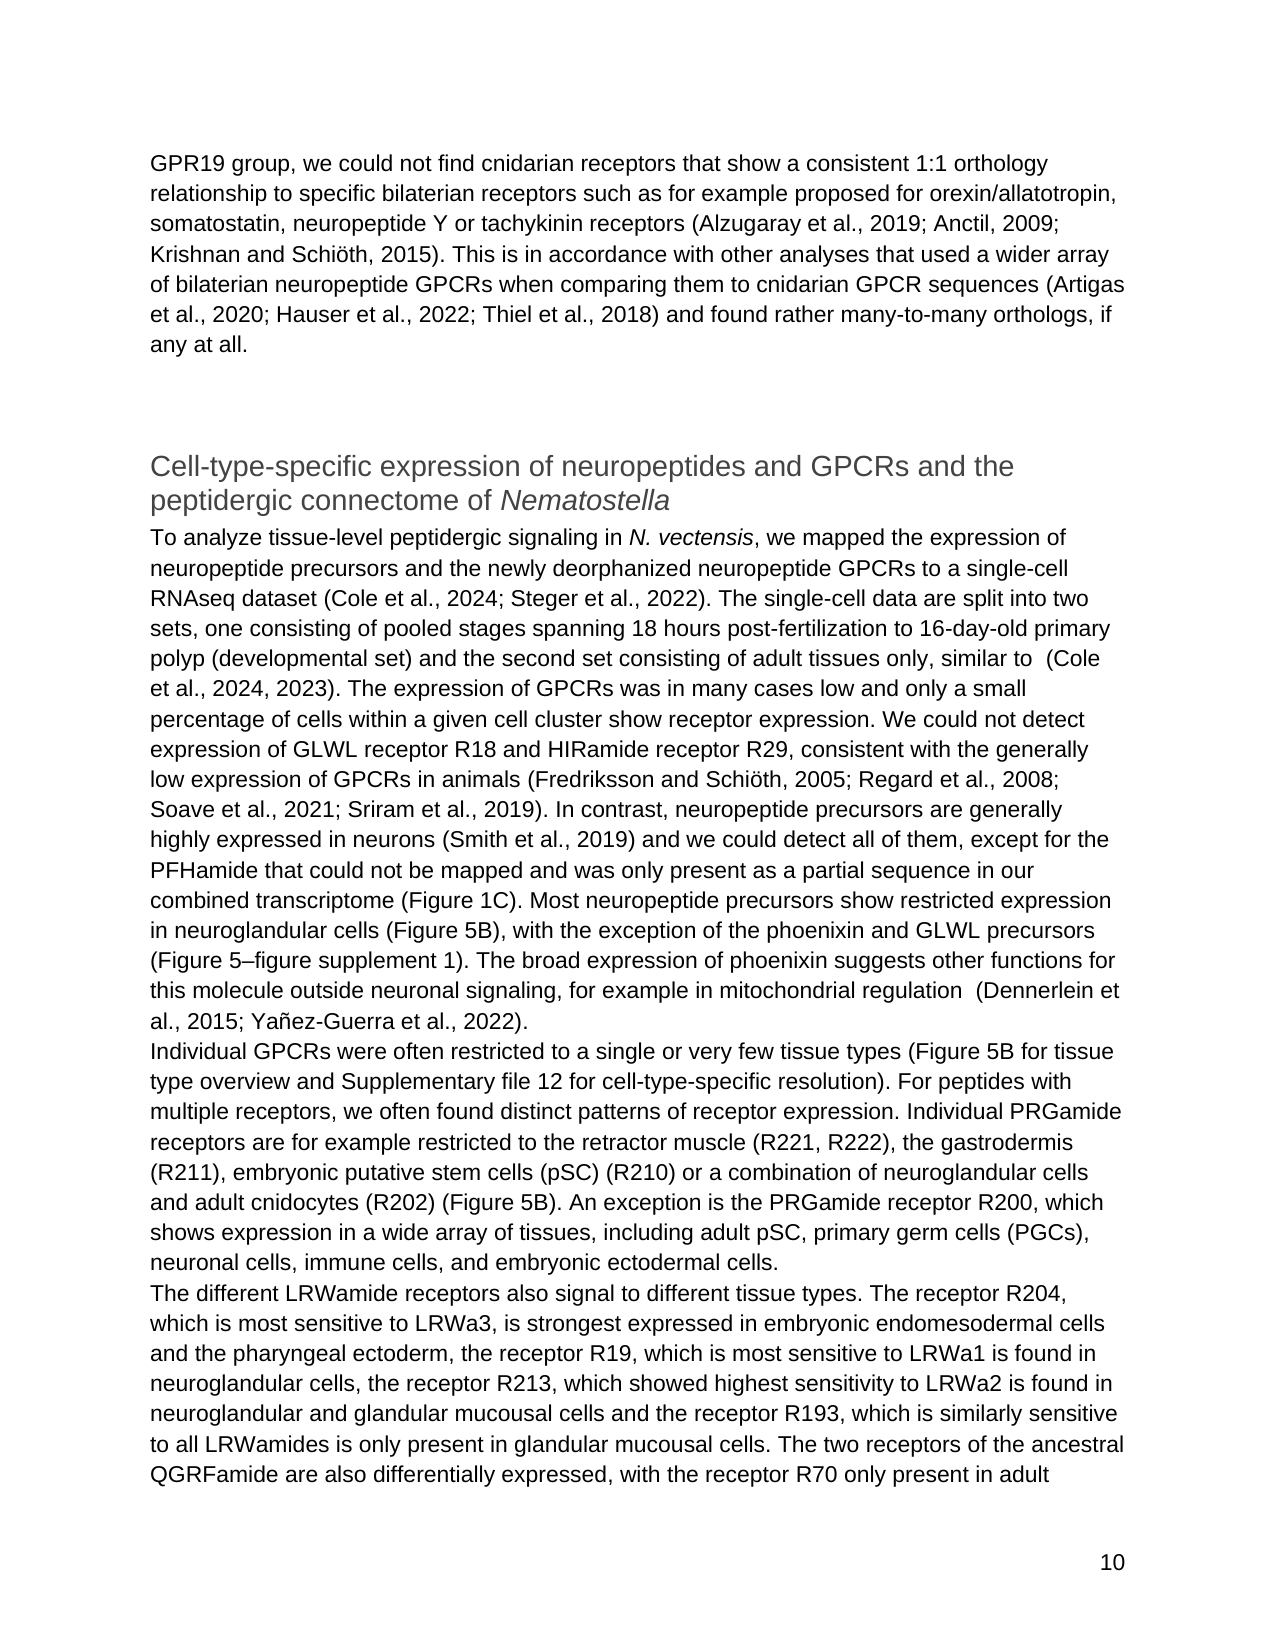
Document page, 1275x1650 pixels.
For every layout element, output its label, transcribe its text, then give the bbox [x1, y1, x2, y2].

text The different LRWamide receptors also signal to different tissue types. The receptor R204, which is most sensitive to LRWa3, is strongest expressed in embryonic endomesodermal cells and the pharyngeal ectoderm, the receptor R19, which is most sensitive to LRWa1 is found in neuroglandular cells, the receptor R213, which showed highest sensitivity to LRWa2 is found in neuroglandular and glandular mucousal cells and the receptor R193, which is similarly sensitive to all LRWamides is only present in glandular mucousal cells. The two receptors of the ancestral QGRFamide are also differentially expressed, with the receptor R70 only present in adult [150, 1279, 1125, 1487]
text To analyze tissue-level peptidergic signaling in N. vectensis, we mapped the expression of neuropeptide precursors and the newly deorphanized neuropeptide GPCRs to a single-cell RNAseq dataset (Cole et al., 2024; Steger et al., 2022). The single-cell data are split into two sets, one consisting of pooled stages spanning 18 hours post-fertilization to 16-day-old primary polyp (developmental set) and the second set consisting of adult tissues only, similar to (Cole et al., 2024, 2023). The expression of GPCRs was in many cases low and only a small percentage of cells within a given cell cluster show receptor expression. We could not detect expression of GLWL receptor R18 and HIRamide receptor R29, consistent with the generally low expression of GPCRs in animals (Fredriksson and Schiöth, 2005; Regard et al., 2008; Soave et al., 2021; Sriram et al., 2019). In contrast, neuropeptide precursors are generally highly expressed in neurons (Smith et al., 2019) and we could detect all of them, except for the PFHamide that could not be mapped and was only present as a partial sequence in our combined transcriptome (Figure 1C). Most neuropeptide precursors show restricted expression in neuroglandular cells (Figure 5B), with the exception of the phoenixin and GLWL precursors (Figure 5–figure supplement 1). The broad expression of phoenixin suggests other functions for this molecule outside neuronal signaling, for example in mitochondrial regulation (Dennerlein et al., 2015; Yañez-Guerra et al., 2022). [150, 524, 1125, 1034]
subtitle Cell-type-specific expression of neuropeptides and GPCRs and the peptidergic connectome of Nematostella [150, 449, 1125, 516]
text GPR19 group, we could not find cnidarian receptors that show a consistent 1:1 orthology relationship to specific bilaterian receptors such as for example proposed for orexin/allatotropin, somatostatin, neuropeptide Y or tachykinin receptors (Alzugaray et al., 2019; Anctil, 2009; Krishnan and Schiöth, 2015). This is in accordance with other analyses that used a wider array of bilaterian neuropeptide GPCRs when comparing them to cnidarian GPCR sequences (Artigas et al., 2020; Hauser et al., 2022; Thiel et al., 2018) and found rather many-to-many orthologs, if any at all. [150, 150, 1125, 358]
text Individual GPCRs were often restricted to a single or very few tissue types (Figure 5B for tissue type overview and Supplementary file 12 for cell-type-specific resolution). For peptides with multiple receptors, we often found distinct patterns of receptor expression. Individual PRGamide receptors are for example restricted to the retractor muscle (R221, R222), the gastrodermis (R211), embryonic putative stem cells (pSC) (R210) or a combination of neuroglandular cells and adult cnidocytes (R202) (Figure 5B). An exception is the PRGamide receptor R200, which shows expression in a wide array of tissues, including adult pSC, primary germ cells (PGCs), neuronal cells, immune cells, and embryonic ectodermal cells. [150, 1038, 1125, 1276]
